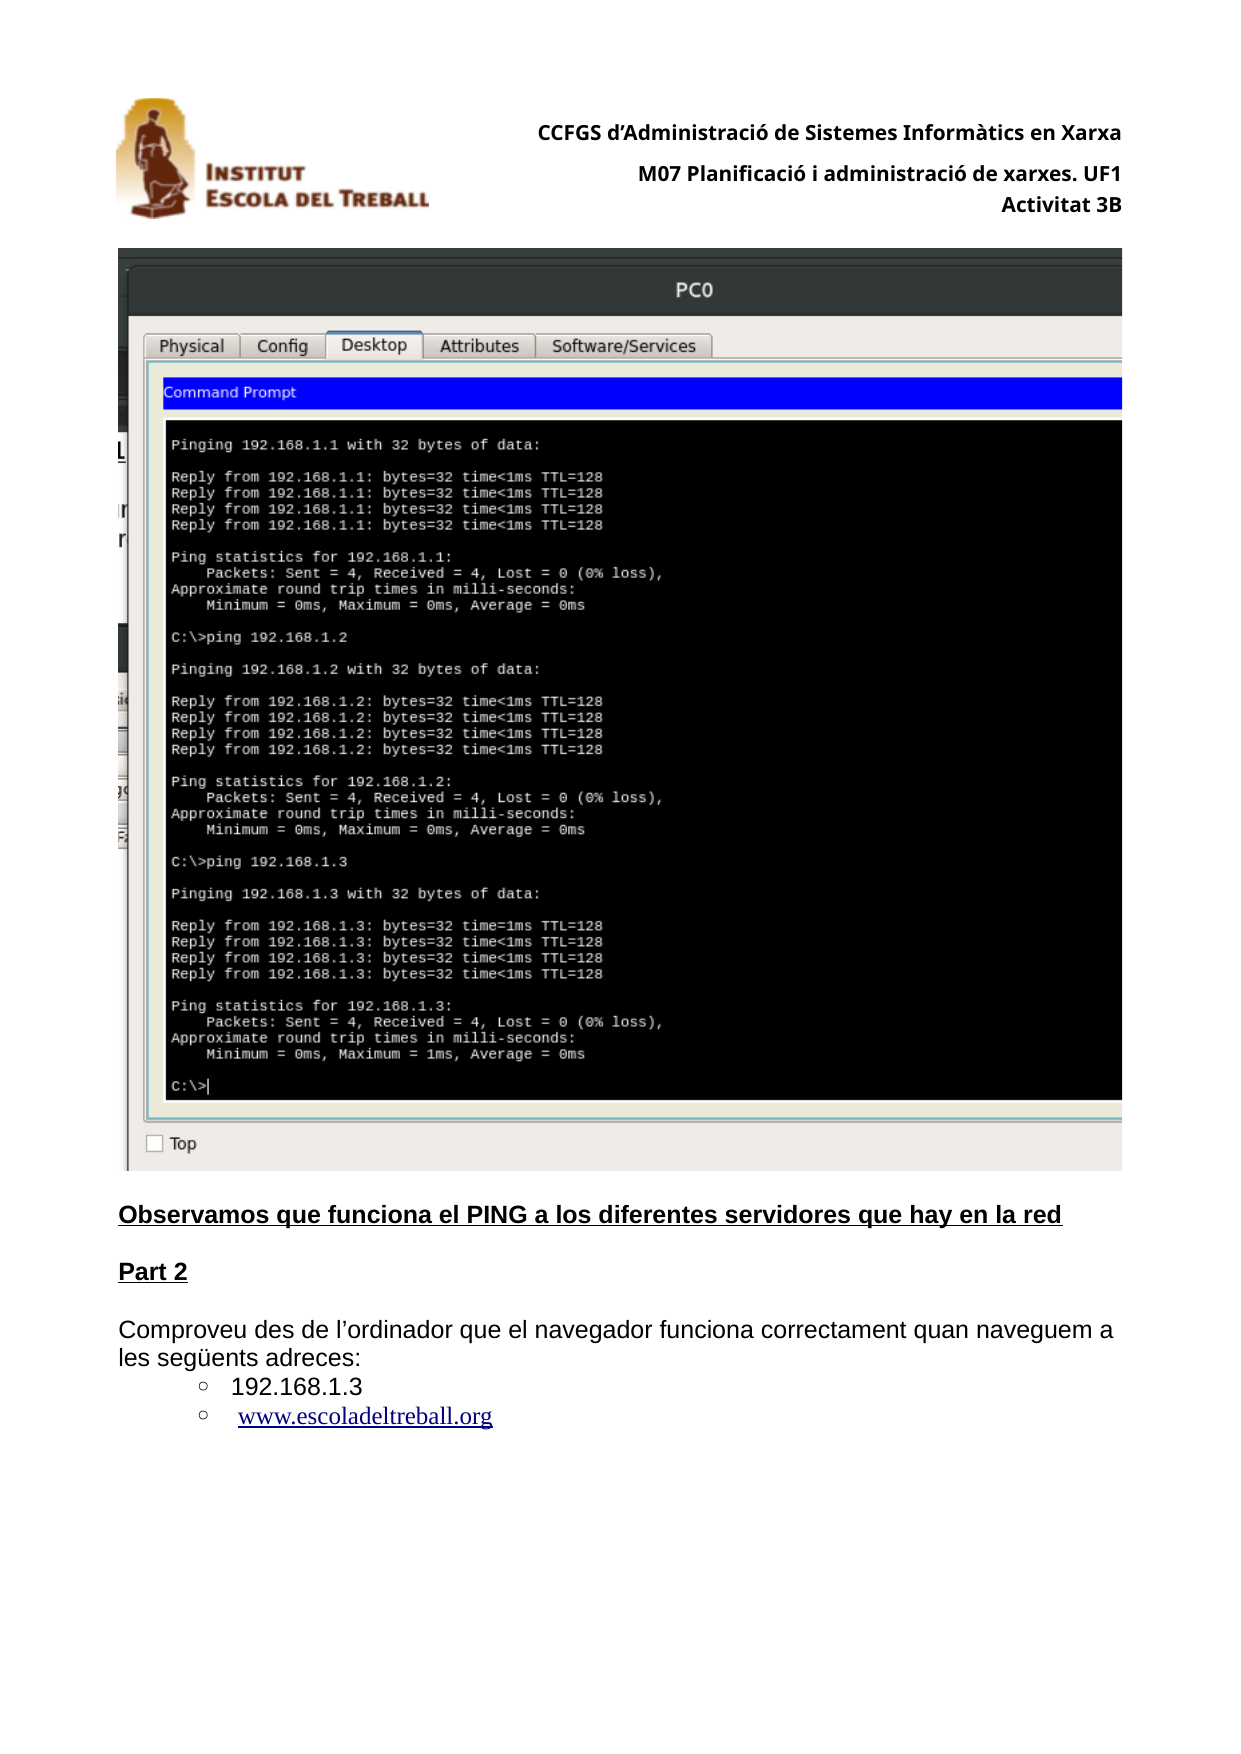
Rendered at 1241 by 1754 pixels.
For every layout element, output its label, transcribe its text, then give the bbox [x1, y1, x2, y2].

list www.escoladeltreball.org [193, 1401, 1122, 1430]
text Part 2 [118, 1257, 1122, 1286]
picture [118, 248, 1123, 1171]
text Comproveu des de l’ordinador que el navegador funciona correctament quan naveguem a les següents adreces: [118, 1315, 1122, 1372]
list 192.168.1.3 [193, 1372, 1122, 1401]
picture [115, 98, 429, 219]
text Observamos que funciona el PING a los diferentes servidores que hay en la red [118, 1200, 1122, 1228]
